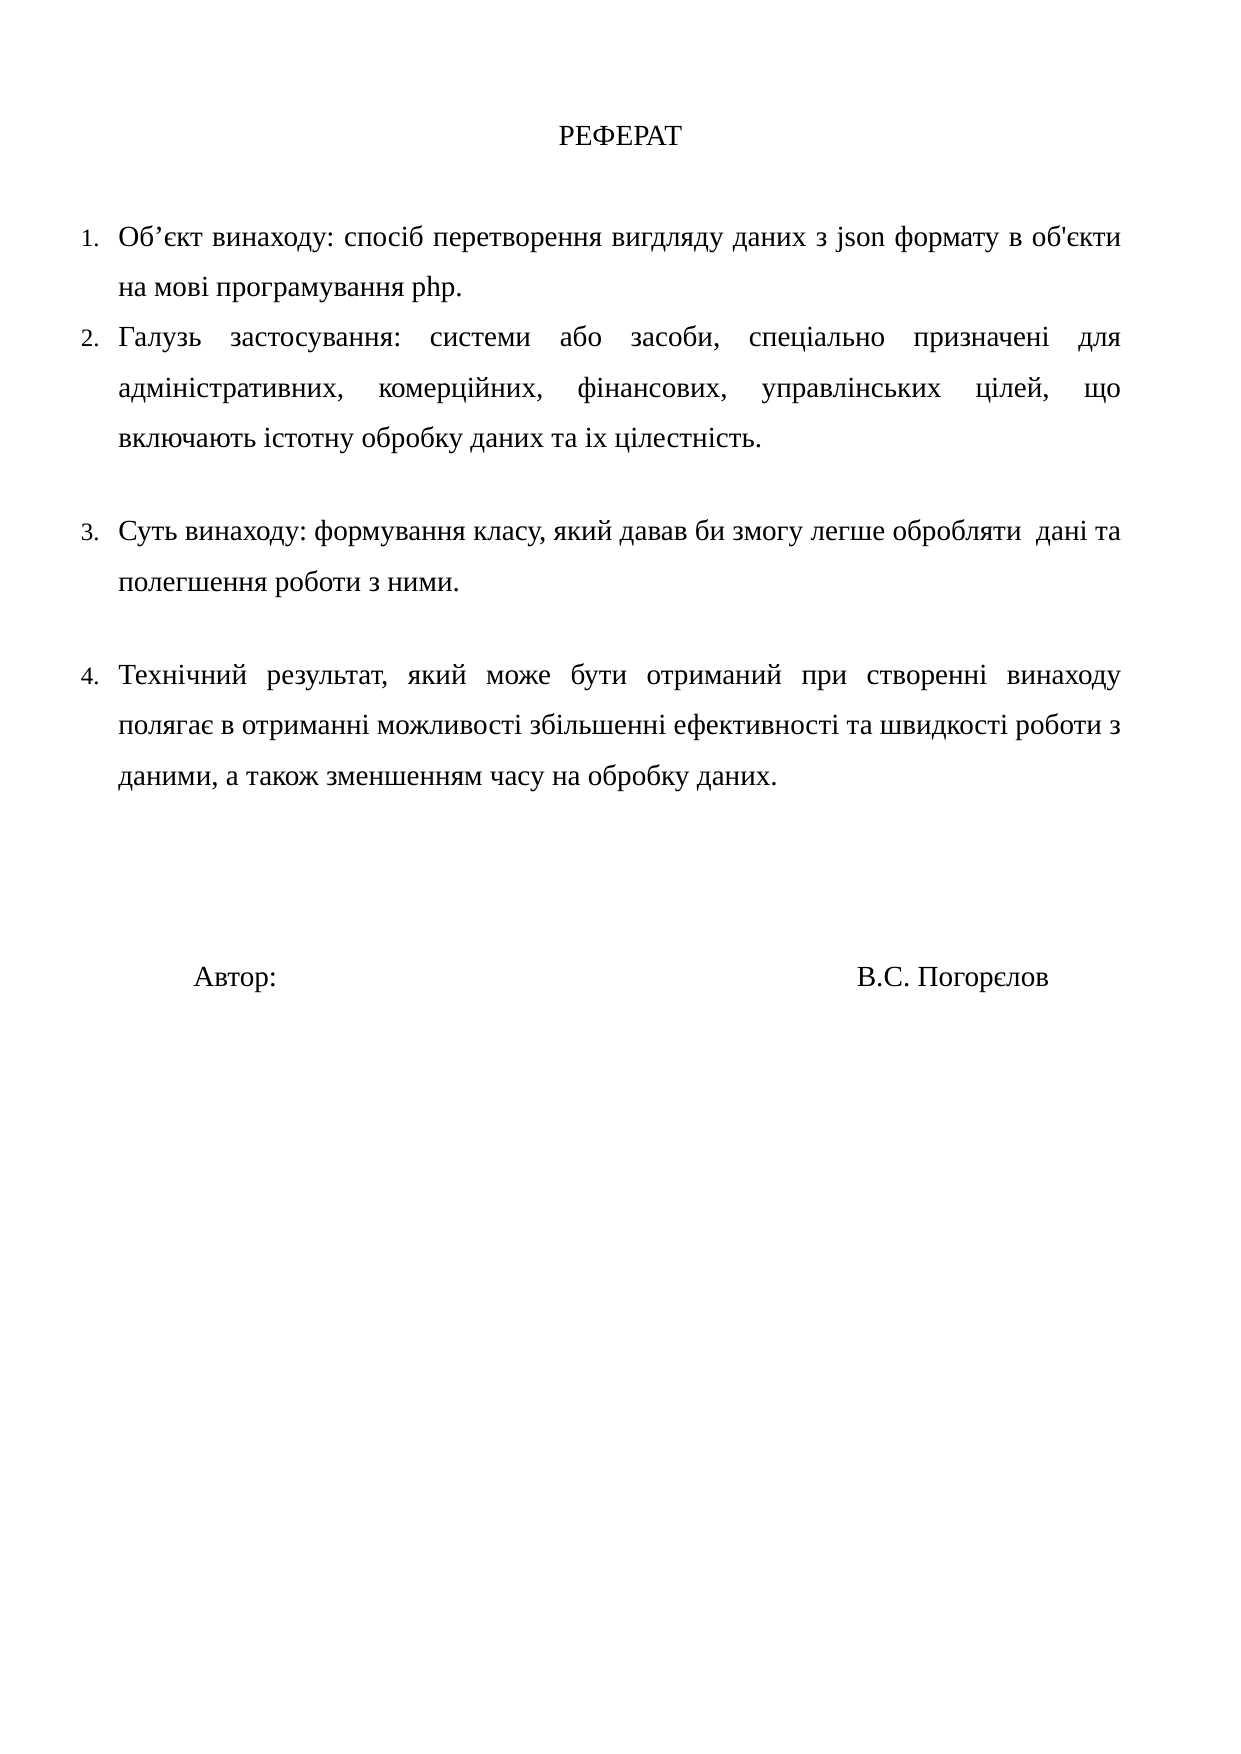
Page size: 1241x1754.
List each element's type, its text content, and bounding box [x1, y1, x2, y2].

list Суть винаходу: формування класу, який давав би змогу легше обробляти дані та полегшення роботи з ними. [81, 513, 1122, 597]
list Технічний результат, який може бути отриманий при створенні винаходу полягає в отриманні можливості збільшенні ефективності та швидкості роботи з даними, а також зменшенням часу на обробку даних. [81, 657, 1122, 791]
list Об’єкт винаходу: спосіб перетворення вигдляду даних з json формату в об'єкти на мові програмування php. [81, 219, 1122, 303]
text РЕФЕРАТ [118, 118, 1122, 152]
list Галузь застосування: системи або засоби, спеціально призначені для адміністративних, комерційних, фінансових, управлінських цілей, що включають істотну обробку даних та іх цілестність. [81, 319, 1122, 453]
text Автор: В.С. Погорєлов [118, 959, 1122, 993]
